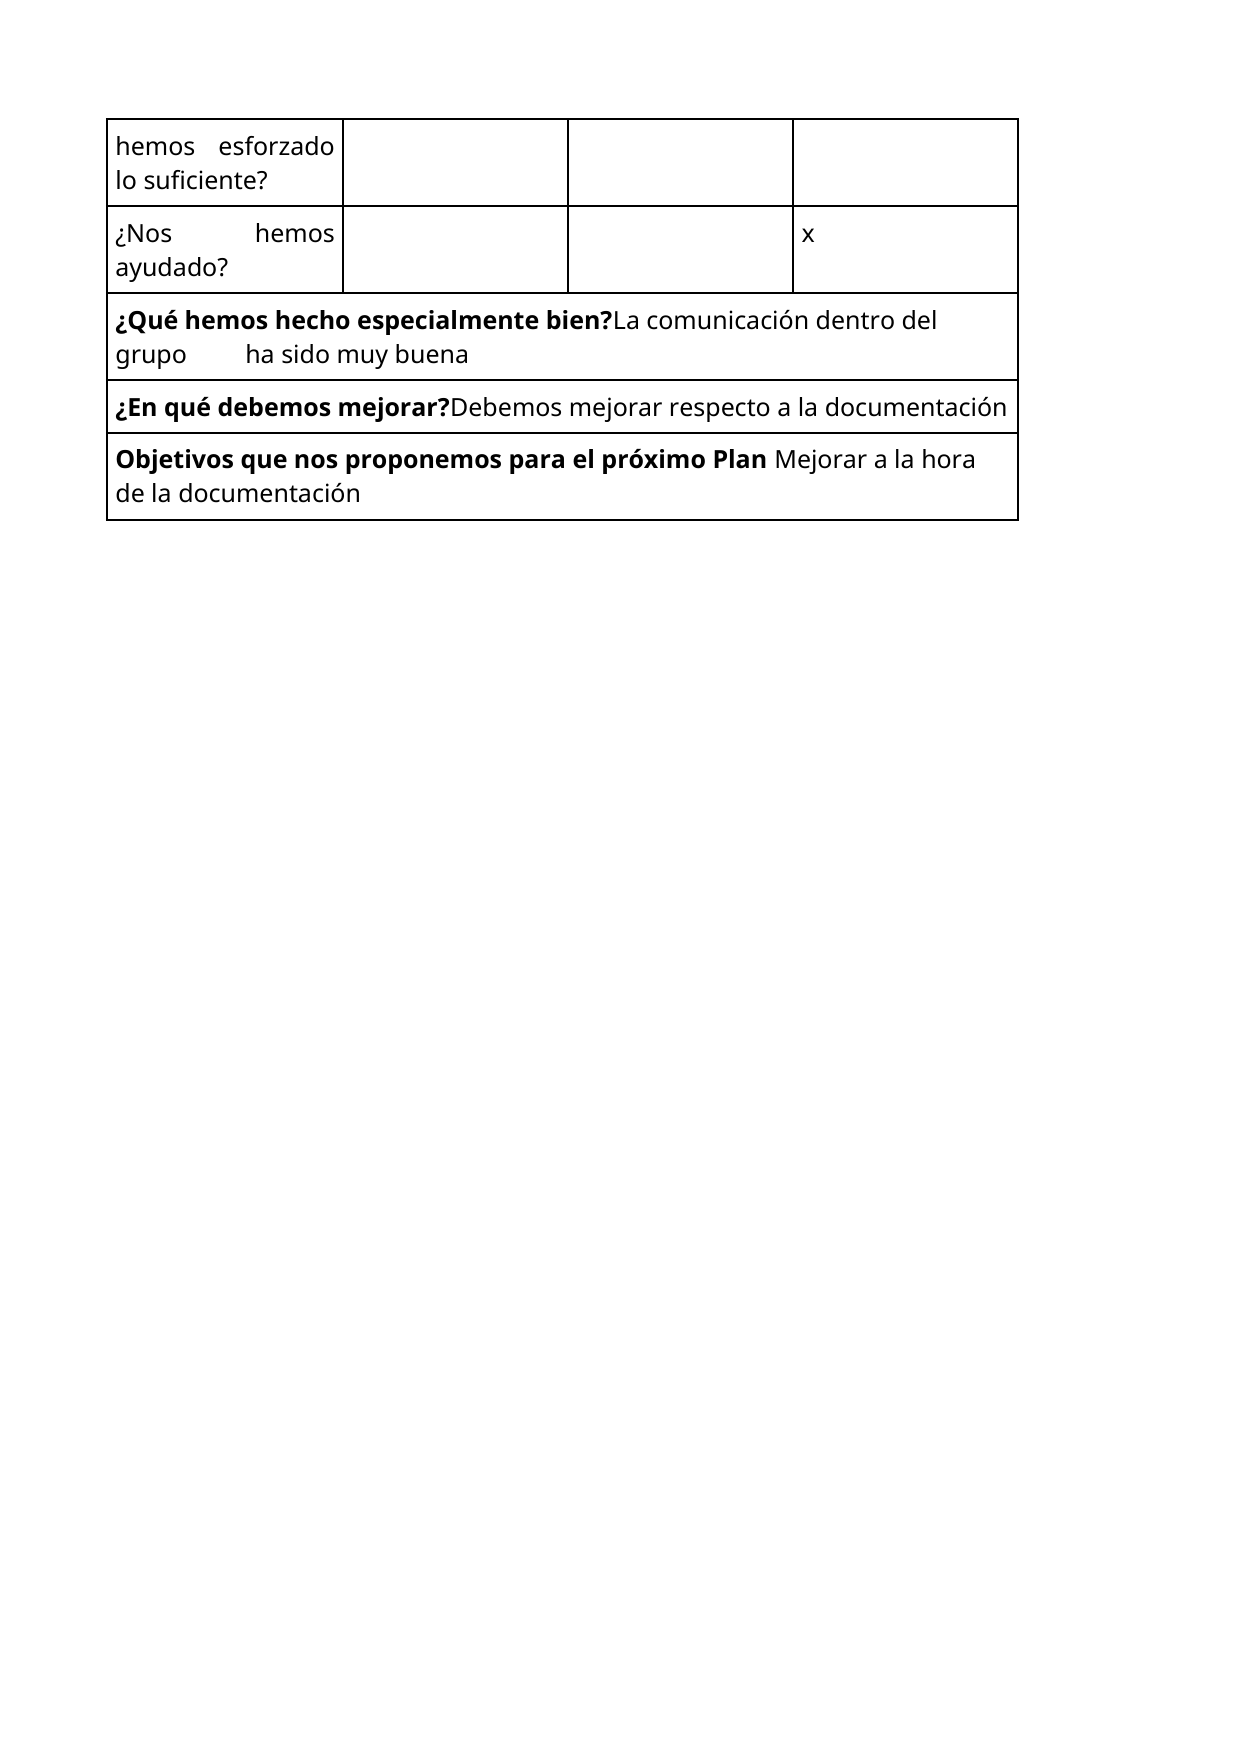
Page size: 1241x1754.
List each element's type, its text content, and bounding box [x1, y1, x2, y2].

table_cell [344, 120, 567, 205]
table_cell [569, 207, 792, 292]
table_cell [794, 120, 1017, 205]
table_cell Objetivos que nos proponemos para el próximo Plan Mejorar a la hora de la documentación [108, 434, 1017, 518]
table_cell hemos esforzado lo suficiente? [108, 120, 342, 205]
table_cell ¿En qué debemos mejorar?Debemos mejorar respecto a la documentación [108, 381, 1017, 432]
table_cell [569, 120, 792, 205]
table_cell x [794, 207, 1017, 292]
table_cell [344, 207, 567, 292]
table_cell ¿Qué hemos hecho especialmente bien?La comunicación dentro del grupo ha sido muy buena [108, 294, 1017, 379]
table_cell ¿Nos hemos ayudado? [108, 207, 342, 292]
